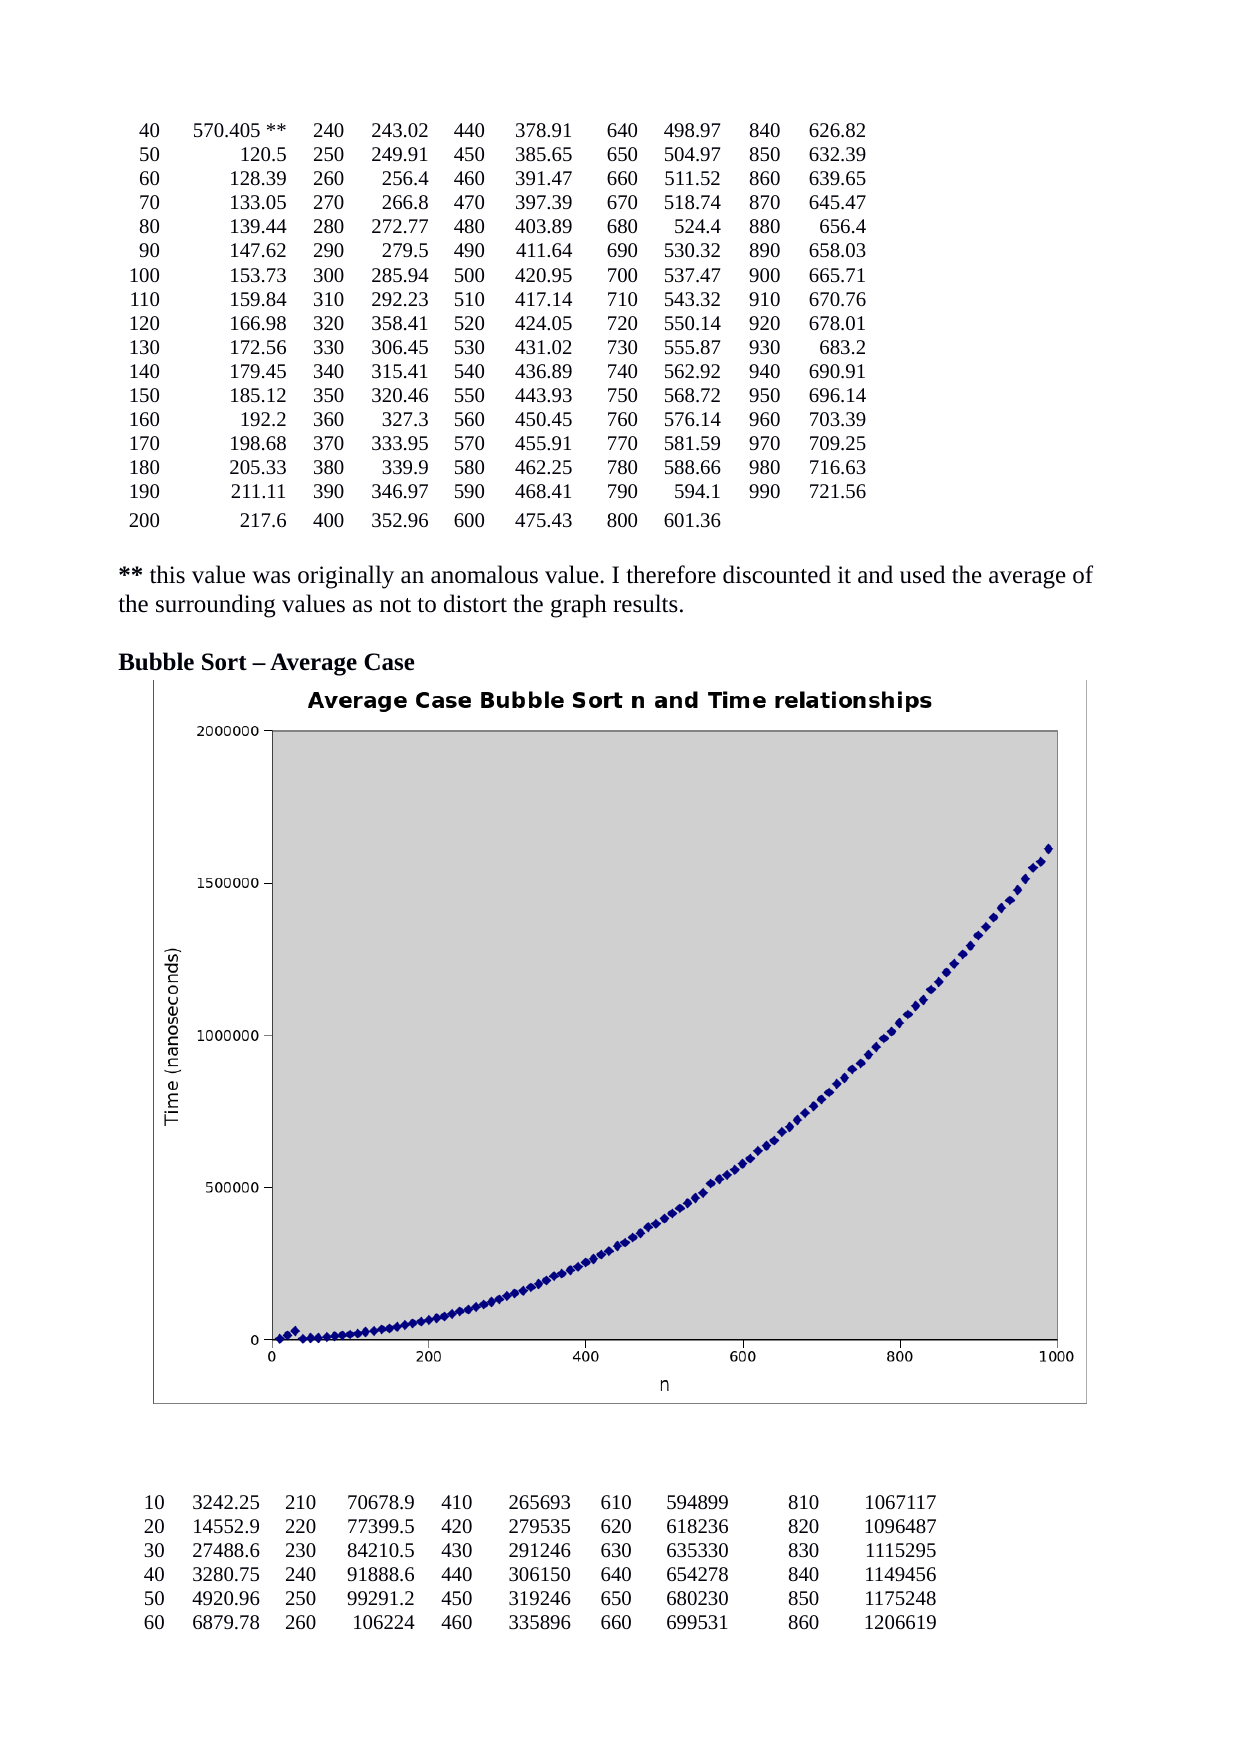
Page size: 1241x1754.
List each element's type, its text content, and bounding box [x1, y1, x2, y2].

table_cell 1175248 [830, 1586, 947, 1610]
table_cell 696.14 [791, 383, 877, 407]
table_cell 490 [440, 239, 496, 262]
table_cell 133.05 [171, 190, 297, 214]
table_cell 656.4 [791, 214, 877, 238]
text ** this value was originally an anomalous value. I therefore discounted it and used the average of the surrounding values as not to distort the graph results. [118, 561, 1122, 618]
table_cell 320 [298, 311, 355, 335]
table_cell 250 [271, 1586, 327, 1610]
table_cell 468.41 [496, 479, 583, 503]
table_cell 950 [732, 383, 791, 407]
table_cell 170 [107, 431, 171, 455]
table_cell 140 [107, 359, 171, 383]
table_cell 645.47 [791, 190, 877, 214]
table_cell 511.52 [649, 166, 732, 190]
table_cell 699531 [643, 1610, 740, 1634]
table_cell 940 [732, 359, 791, 383]
table_cell 335896 [484, 1610, 582, 1634]
table_cell 292.23 [355, 287, 440, 311]
table_cell 358.41 [355, 311, 440, 335]
table_cell 385.65 [496, 142, 583, 166]
table_cell 520 [440, 311, 496, 335]
table_cell 555.87 [649, 335, 732, 359]
table_cell 352.96 [355, 503, 440, 532]
table_cell 99291.2 [327, 1586, 426, 1610]
table_cell 660 [584, 166, 649, 190]
table_cell 315.41 [355, 359, 440, 383]
table_cell 480 [440, 214, 496, 238]
table_cell 300 [298, 263, 355, 287]
table_cell 590 [440, 479, 496, 503]
table_cell 279535 [484, 1514, 582, 1538]
table_cell 550.14 [649, 311, 732, 335]
table_cell 339.9 [355, 455, 440, 479]
table_cell 660 [582, 1610, 643, 1634]
table_cell 110 [107, 287, 171, 311]
table_cell 106224 [327, 1610, 426, 1634]
table_cell 740 [584, 359, 649, 383]
table_cell 830 [740, 1538, 830, 1562]
table_cell 424.05 [496, 311, 583, 335]
table_cell 279.5 [355, 239, 440, 262]
table_cell [732, 503, 791, 532]
table_cell 192.2 [171, 407, 297, 431]
table_cell 77399.5 [327, 1514, 426, 1538]
table_cell 220 [271, 1514, 327, 1538]
text Bubble Sort – Average Case [118, 647, 1122, 676]
table_cell 60 [107, 1610, 176, 1634]
table_cell 60 [107, 166, 171, 190]
table_cell 1096487 [830, 1514, 947, 1538]
table_cell 166.98 [171, 311, 297, 335]
table_cell 403.89 [496, 214, 583, 238]
picture [153, 680, 1087, 1404]
table_cell 250 [298, 142, 355, 166]
table_cell 581.59 [649, 431, 732, 455]
table_cell 600 [440, 503, 496, 532]
table_cell 50 [107, 142, 171, 166]
table_cell 390 [298, 479, 355, 503]
table_cell 850 [740, 1586, 830, 1610]
table_header 1067117 [830, 1490, 947, 1514]
table_cell 460 [440, 166, 496, 190]
table_cell 20 [107, 1514, 176, 1538]
table_cell 850 [732, 142, 791, 166]
table_cell 683.2 [791, 335, 877, 359]
table_cell 537.47 [649, 263, 732, 287]
table_cell 320.46 [355, 383, 440, 407]
table_cell 200 [107, 503, 171, 532]
table_cell 397.39 [496, 190, 583, 214]
table_cell 970 [732, 431, 791, 455]
table_cell 440 [426, 1562, 483, 1586]
table_cell 594.1 [649, 479, 732, 503]
table_header 210 [271, 1490, 327, 1514]
table_cell 380 [298, 455, 355, 479]
table_cell 443.93 [496, 383, 583, 407]
table_header 410 [426, 1490, 483, 1514]
table_cell 840 [740, 1562, 830, 1586]
table_cell 635330 [643, 1538, 740, 1562]
table_cell 518.74 [649, 190, 732, 214]
table_cell 990 [732, 479, 791, 503]
table_cell 750 [584, 383, 649, 407]
table_cell 700 [584, 263, 649, 287]
table_cell 319246 [484, 1586, 582, 1610]
table_header 265693 [484, 1490, 582, 1514]
table_header 10 [107, 1490, 176, 1514]
table_cell 460 [426, 1610, 483, 1634]
table_cell 840 [732, 118, 791, 142]
table_header 810 [740, 1490, 830, 1514]
table_cell 630 [582, 1538, 643, 1562]
table_cell 266.8 [355, 190, 440, 214]
table_header 610 [582, 1490, 643, 1514]
table_cell 306.45 [355, 335, 440, 359]
table_cell 211.11 [171, 479, 297, 503]
table_cell 450.45 [496, 407, 583, 431]
table_cell 650 [584, 142, 649, 166]
table_cell 70 [107, 190, 171, 214]
table_cell 720 [584, 311, 649, 335]
table_cell 30 [107, 1538, 176, 1562]
table_cell 820 [740, 1514, 830, 1538]
table_cell 360 [298, 407, 355, 431]
table_cell 654278 [643, 1562, 740, 1586]
table_cell 310 [298, 287, 355, 311]
table_cell 340 [298, 359, 355, 383]
table_cell 3280.75 [176, 1562, 271, 1586]
table_cell 139.44 [171, 214, 297, 238]
table_cell 260 [298, 166, 355, 190]
table_cell 417.14 [496, 287, 583, 311]
table_cell 270 [298, 190, 355, 214]
table_cell 639.65 [791, 166, 877, 190]
table_cell 14552.9 [176, 1514, 271, 1538]
table_cell 709.25 [791, 431, 877, 455]
table_cell 560 [440, 407, 496, 431]
table_cell 80 [107, 214, 171, 238]
table_cell 378.91 [496, 118, 583, 142]
table_cell 440 [440, 118, 496, 142]
table_cell 770 [584, 431, 649, 455]
table_cell 159.84 [171, 287, 297, 311]
table_cell 910 [732, 287, 791, 311]
table_cell 150 [107, 383, 171, 407]
table_cell 960 [732, 407, 791, 431]
table_cell 880 [732, 214, 791, 238]
table_cell 690.91 [791, 359, 877, 383]
table_cell 420 [426, 1514, 483, 1538]
table_cell 185.12 [171, 383, 297, 407]
table_cell 100 [107, 263, 171, 287]
table_cell 601.36 [649, 503, 732, 532]
table_cell 280 [298, 214, 355, 238]
table_cell 91888.6 [327, 1562, 426, 1586]
table_cell 665.71 [791, 263, 877, 287]
table_cell 455.91 [496, 431, 583, 455]
table_cell 576.14 [649, 407, 732, 431]
table_cell 570.405 ** [171, 118, 297, 142]
table_cell 290 [298, 239, 355, 262]
table_cell 50 [107, 1586, 176, 1610]
table_cell 620 [582, 1514, 643, 1538]
table_cell 530.32 [649, 239, 732, 262]
table_cell 670.76 [791, 287, 877, 311]
table_cell 436.89 [496, 359, 583, 383]
table_cell 306150 [484, 1562, 582, 1586]
table_cell 327.3 [355, 407, 440, 431]
table_cell 130 [107, 335, 171, 359]
table_cell 588.66 [649, 455, 732, 479]
table_cell 678.01 [791, 311, 877, 335]
table_cell 391.47 [496, 166, 583, 190]
table_cell 350 [298, 383, 355, 407]
table_cell 680230 [643, 1586, 740, 1610]
table_cell 40 [107, 118, 171, 142]
table_cell 721.56 [791, 479, 877, 503]
table_cell 618236 [643, 1514, 740, 1538]
table_cell 510 [440, 287, 496, 311]
table_cell 400 [298, 503, 355, 532]
table_cell 462.25 [496, 455, 583, 479]
table_cell 411.64 [496, 239, 583, 262]
table_cell 500 [440, 263, 496, 287]
table_cell 430 [426, 1538, 483, 1562]
table_cell 198.68 [171, 431, 297, 455]
table_cell 524.4 [649, 214, 732, 238]
table_cell 1149456 [830, 1562, 947, 1586]
table_cell 703.39 [791, 407, 877, 431]
table_cell 179.45 [171, 359, 297, 383]
table_cell 160 [107, 407, 171, 431]
table_cell 147.62 [171, 239, 297, 262]
table_cell 890 [732, 239, 791, 262]
table_cell 730 [584, 335, 649, 359]
table_cell 568.72 [649, 383, 732, 407]
table_cell 716.63 [791, 455, 877, 479]
table_header 594899 [643, 1490, 740, 1514]
table_cell 153.73 [171, 263, 297, 287]
table_cell 860 [732, 166, 791, 190]
table_cell 562.92 [649, 359, 732, 383]
table_cell 710 [584, 287, 649, 311]
table_cell 285.94 [355, 263, 440, 287]
table_cell 180 [107, 455, 171, 479]
table_header 70678.9 [327, 1490, 426, 1514]
table_cell 930 [732, 335, 791, 359]
table_cell 450 [426, 1586, 483, 1610]
table_cell 580 [440, 455, 496, 479]
table_cell 650 [582, 1586, 643, 1610]
table_cell 217.6 [171, 503, 297, 532]
table_cell 800 [584, 503, 649, 532]
table_cell 640 [582, 1562, 643, 1586]
table_cell 172.56 [171, 335, 297, 359]
table_cell 27488.6 [176, 1538, 271, 1562]
table_cell 4920.96 [176, 1586, 271, 1610]
table_cell 920 [732, 311, 791, 335]
table_cell 790 [584, 479, 649, 503]
table_cell 870 [732, 190, 791, 214]
table_cell 1206619 [830, 1610, 947, 1634]
table_cell 470 [440, 190, 496, 214]
table_cell 670 [584, 190, 649, 214]
table_cell 243.02 [355, 118, 440, 142]
table_cell 333.95 [355, 431, 440, 455]
table_cell 260 [271, 1610, 327, 1634]
table_cell 680 [584, 214, 649, 238]
table_cell 498.97 [649, 118, 732, 142]
table_cell 450 [440, 142, 496, 166]
table_cell 120.5 [171, 142, 297, 166]
table_cell 431.02 [496, 335, 583, 359]
table_cell 6879.78 [176, 1610, 271, 1634]
table_cell 900 [732, 263, 791, 287]
table_cell 640 [584, 118, 649, 142]
table_cell 860 [740, 1610, 830, 1634]
table_cell 543.32 [649, 287, 732, 311]
table_cell 256.4 [355, 166, 440, 190]
table_cell 205.33 [171, 455, 297, 479]
table_cell 240 [271, 1562, 327, 1586]
table_header 3242.25 [176, 1490, 271, 1514]
table_cell 40 [107, 1562, 176, 1586]
table_cell 420.95 [496, 263, 583, 287]
table_cell 760 [584, 407, 649, 431]
table_cell 658.03 [791, 239, 877, 262]
table_cell 230 [271, 1538, 327, 1562]
table_cell 128.39 [171, 166, 297, 190]
table_cell 370 [298, 431, 355, 455]
table_cell 330 [298, 335, 355, 359]
table_cell 120 [107, 311, 171, 335]
table_cell 626.82 [791, 118, 877, 142]
table_cell 190 [107, 479, 171, 503]
table_cell 90 [107, 239, 171, 262]
table_cell 84210.5 [327, 1538, 426, 1562]
table_cell 530 [440, 335, 496, 359]
table_cell 980 [732, 455, 791, 479]
table_cell 632.39 [791, 142, 877, 166]
table_cell 550 [440, 383, 496, 407]
table_cell [791, 503, 877, 532]
table_cell 346.97 [355, 479, 440, 503]
table_cell 240 [298, 118, 355, 142]
table_cell 504.97 [649, 142, 732, 166]
table_cell 780 [584, 455, 649, 479]
table_cell 272.77 [355, 214, 440, 238]
table_cell 570 [440, 431, 496, 455]
table_cell 291246 [484, 1538, 582, 1562]
table_cell 475.43 [496, 503, 583, 532]
table_cell 1115295 [830, 1538, 947, 1562]
table_cell 540 [440, 359, 496, 383]
table_cell 690 [584, 239, 649, 262]
table_cell 249.91 [355, 142, 440, 166]
